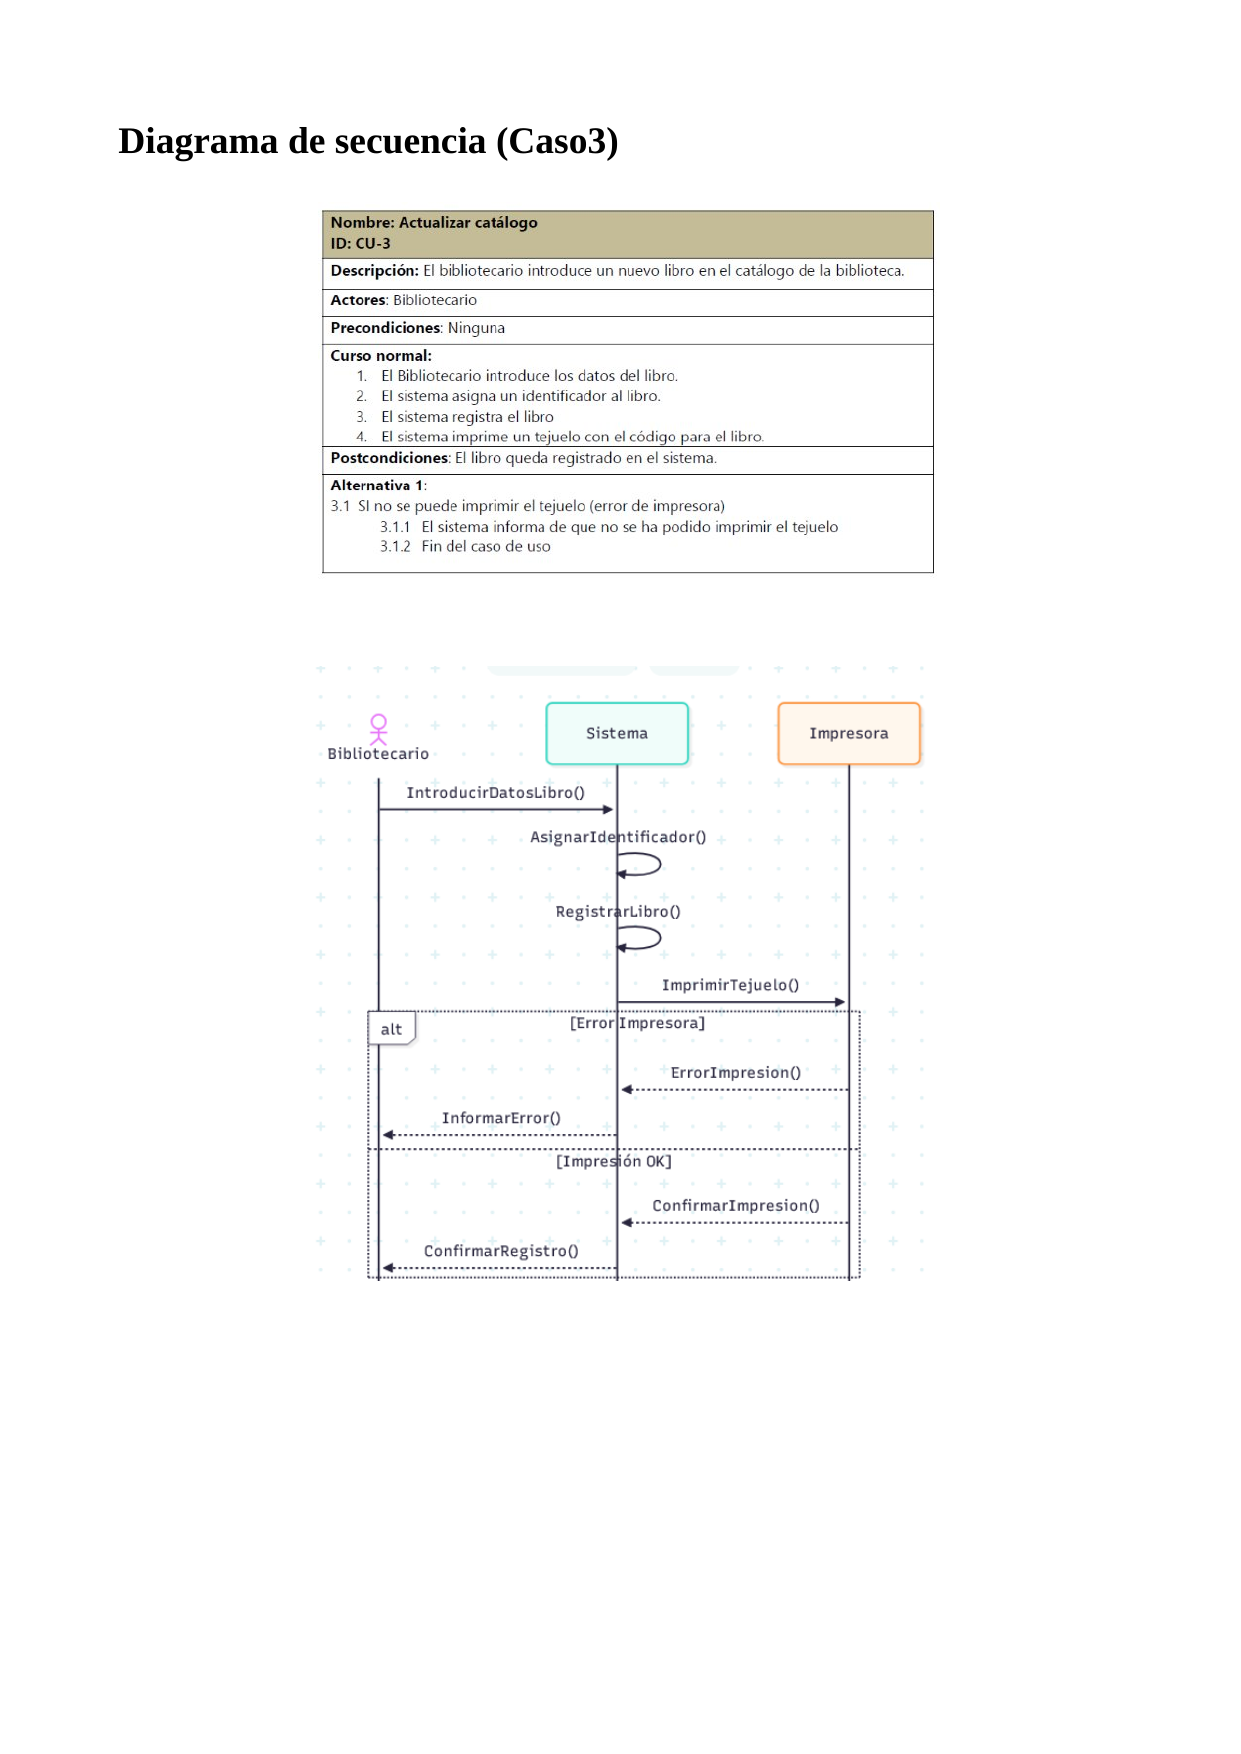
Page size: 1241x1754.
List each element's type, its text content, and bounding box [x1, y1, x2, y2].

subtitle Diagrama de secuencia (Caso3) [118, 118, 1122, 161]
picture [297, 666, 944, 1281]
picture [318, 202, 940, 580]
